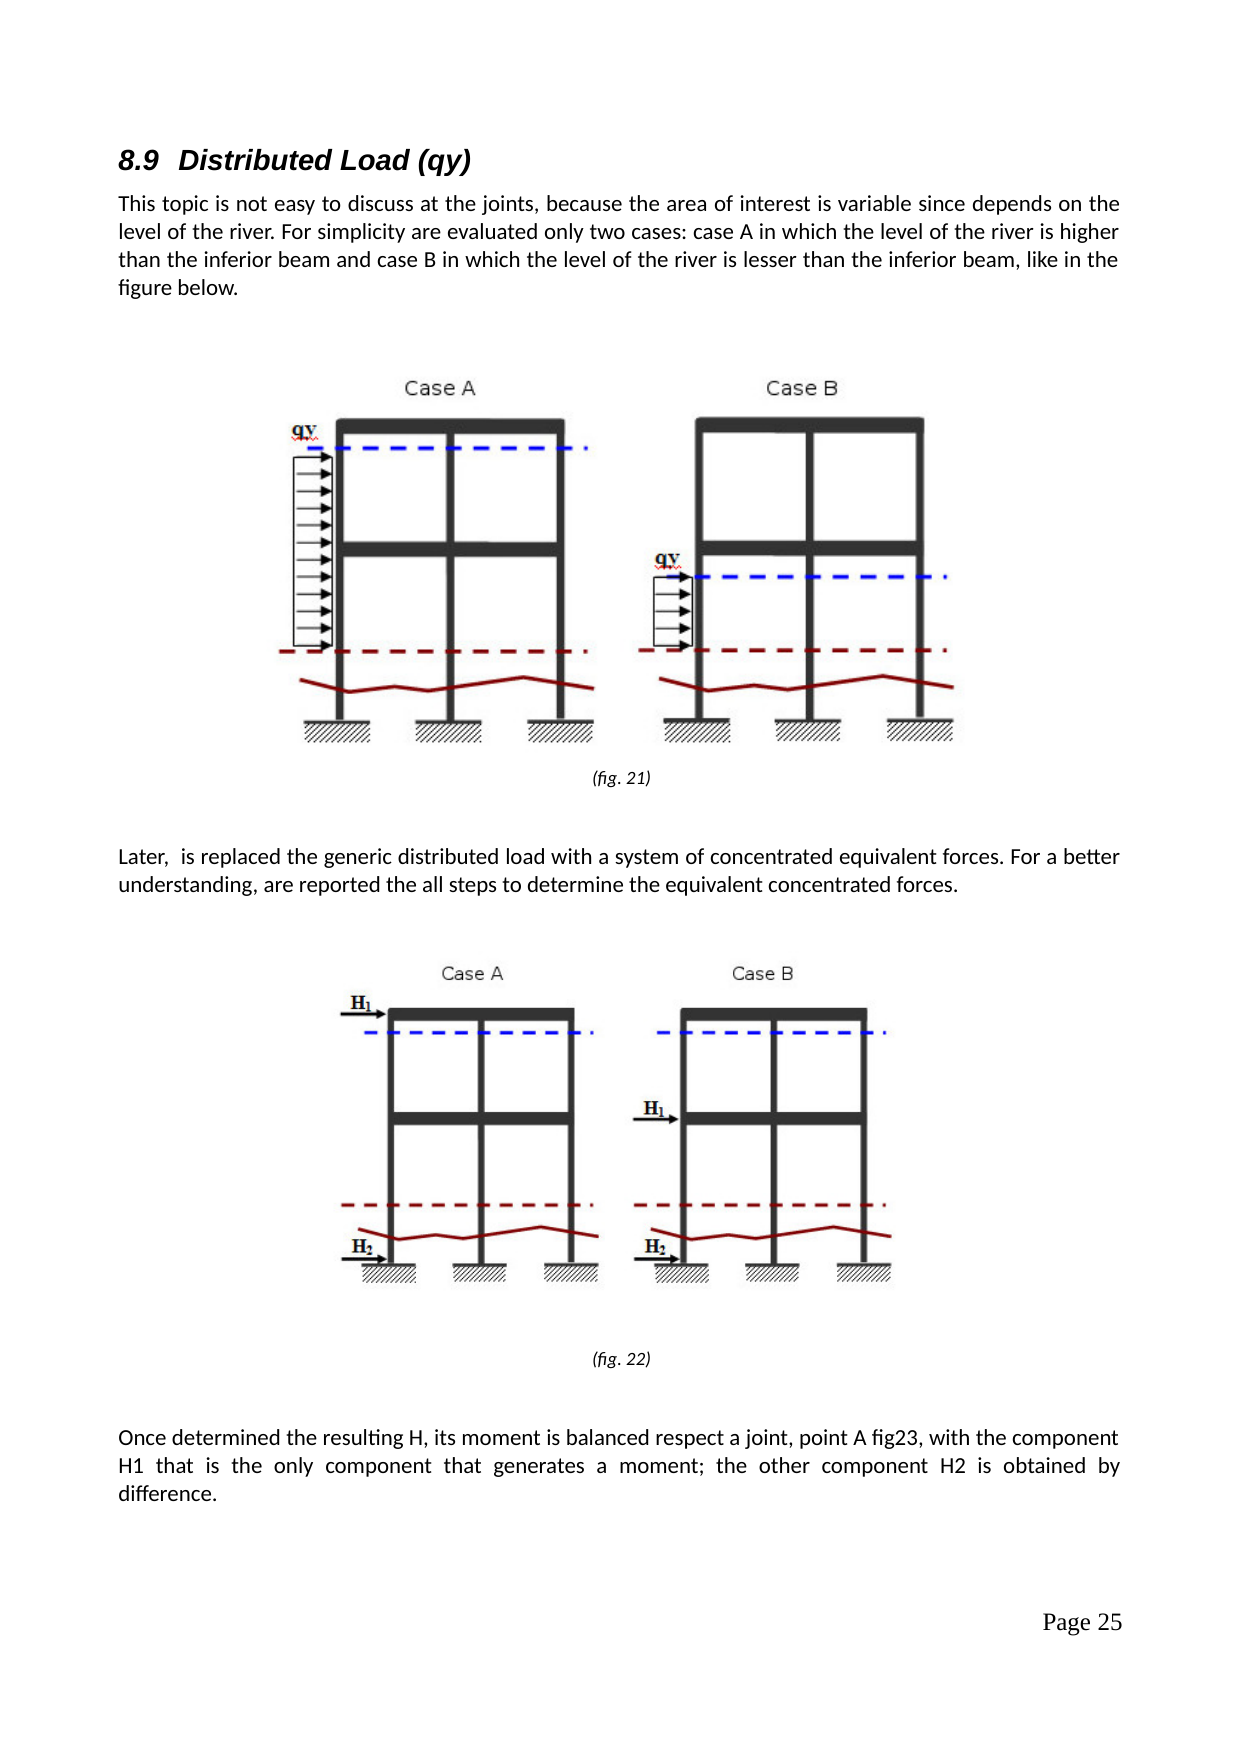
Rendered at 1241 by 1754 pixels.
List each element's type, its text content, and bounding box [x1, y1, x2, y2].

subtitle Distributed Load (qy) [118, 143, 1122, 177]
text (fig. 22) [118, 1347, 1122, 1370]
picture [325, 951, 916, 1335]
text (fig. 21) [118, 767, 1122, 789]
text This topic is not easy to discuss at the joints, because the area of interest is variable since depends on the level of the river. For simplicity are evaluated only two cases: case A in which the level of the river is higher than the inferior beam and case B in which the level of the river is lesser than the inferior beam, like in the figure below. [118, 189, 1122, 301]
text Once determined the resulting H, its moment is balanced respect a joint, point A fig23, with the component H1 that is the only component that generates a moment; the other component H2 is obtained by difference. [118, 1423, 1122, 1507]
text Later, is replaced the generic distributed load with a system of concentrated equivalent forces. For a better understanding, are reported the all steps to determine the equivalent concentrated forces. [118, 842, 1122, 898]
picture [265, 354, 975, 754]
